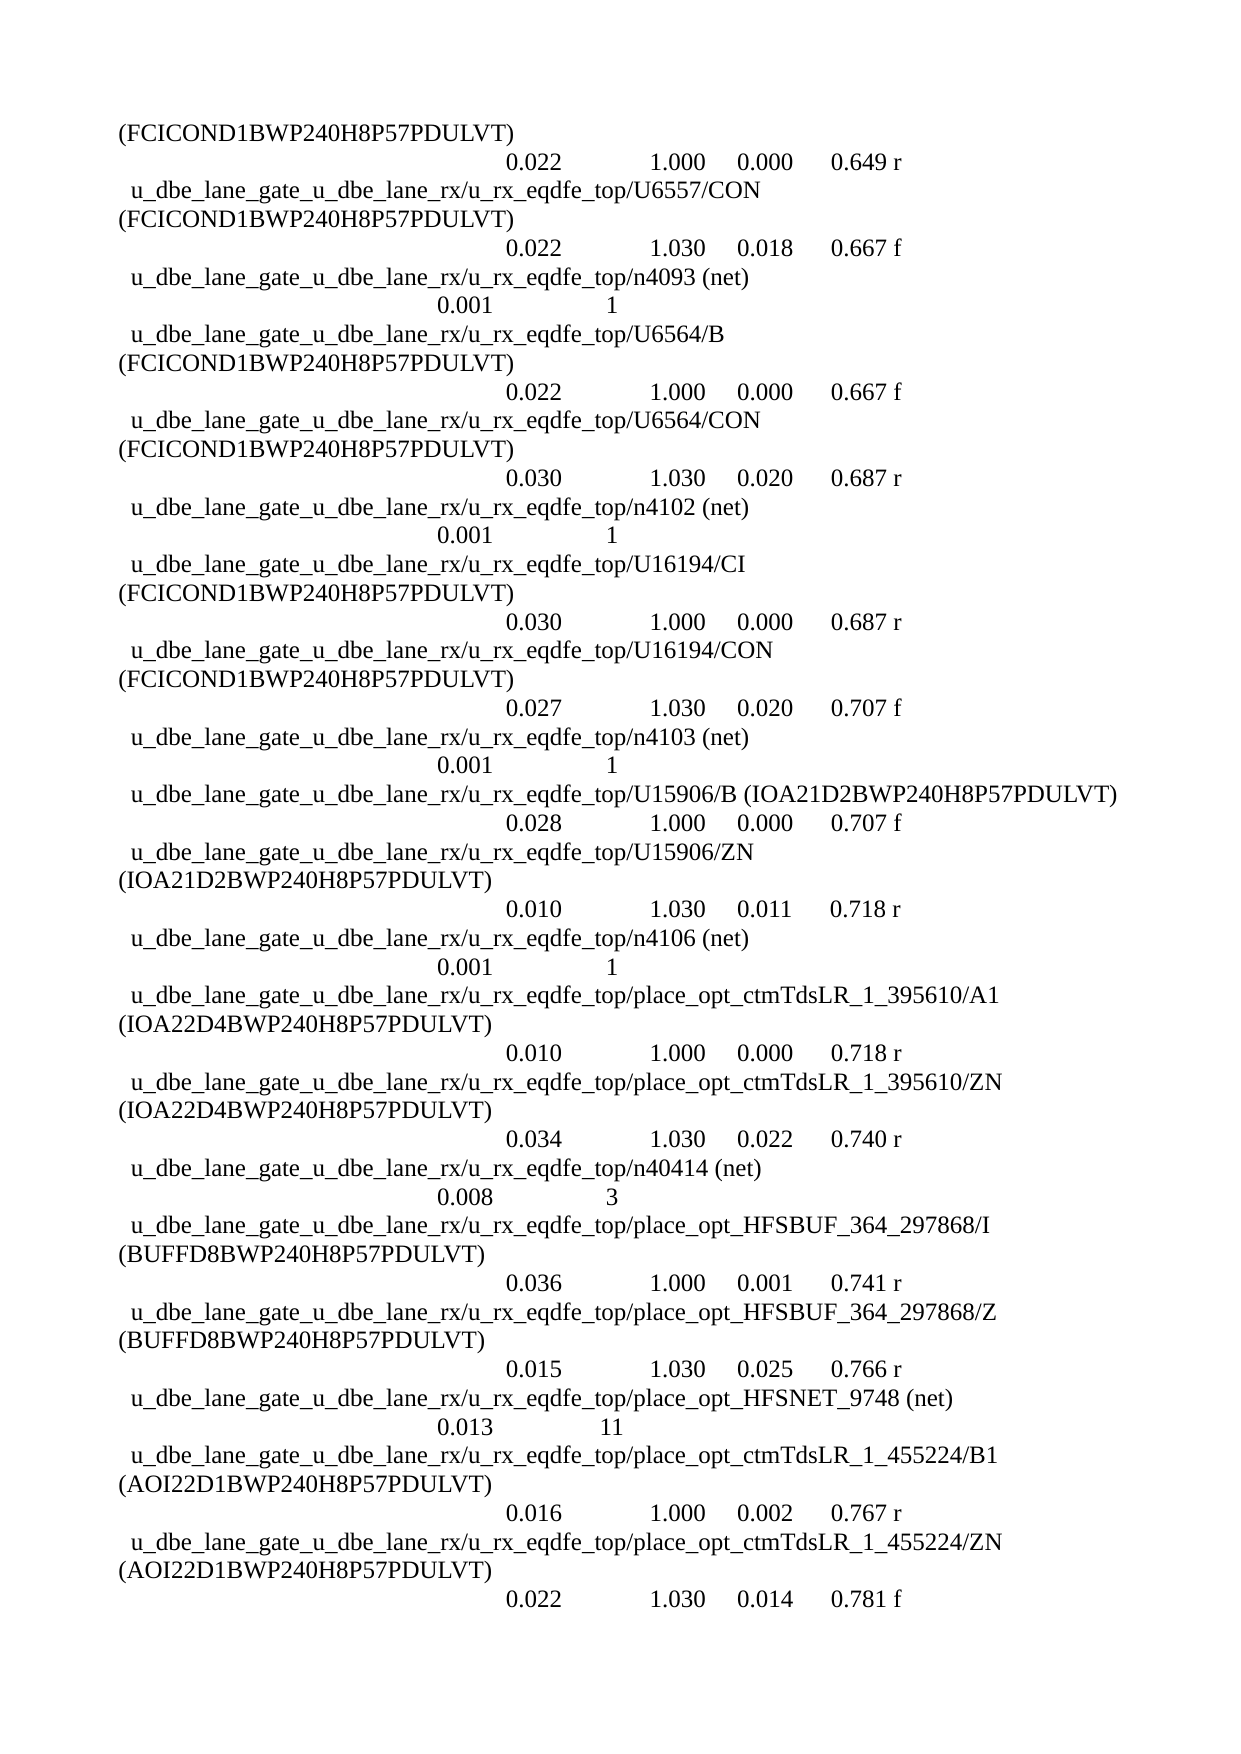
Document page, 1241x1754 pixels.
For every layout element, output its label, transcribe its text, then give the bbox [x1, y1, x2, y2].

text u_dbe_lane_gate_u_dbe_lane_rx/u_rx_eqdfe_top/U16194/CI (FCICOND1BWP240H8P57PDULVT) [118, 549, 1122, 607]
text u_dbe_lane_gate_u_dbe_lane_rx/u_rx_eqdfe_top/n4106 (net) [118, 923, 1122, 952]
text u_dbe_lane_gate_u_dbe_lane_rx/u_rx_eqdfe_top/place_opt_HFSNET_9748 (net) [118, 1383, 1122, 1412]
text u_dbe_lane_gate_u_dbe_lane_rx/u_rx_eqdfe_top/place_opt_HFSBUF_364_297868/Z (BUFFD8BWP240H8P57PDULVT) [118, 1297, 1122, 1354]
text u_dbe_lane_gate_u_dbe_lane_rx/u_rx_eqdfe_top/U16194/CON (FCICOND1BWP240H8P57PDULVT) [118, 636, 1122, 693]
text u_dbe_lane_gate_u_dbe_lane_rx/u_rx_eqdfe_top/place_opt_ctmTdsLR_1_455224/ZN (AOI22D1BWP240H8P57PDULVT) [118, 1527, 1122, 1584]
text u_dbe_lane_gate_u_dbe_lane_rx/u_rx_eqdfe_top/n4093 (net) [118, 262, 1122, 291]
text 0.022 1.030 0.014 0.781 f [118, 1584, 1122, 1613]
text u_dbe_lane_gate_u_dbe_lane_rx/u_rx_eqdfe_top/place_opt_HFSBUF_364_297868/I (BUFFD8BWP240H8P57PDULVT) [118, 1211, 1122, 1268]
text 0.015 1.030 0.025 0.766 r [118, 1354, 1122, 1383]
text 0.008 3 [118, 1182, 1122, 1211]
text 0.001 1 [118, 952, 1122, 981]
text 0.022 1.030 0.018 0.667 f [118, 233, 1122, 262]
text 0.001 1 [118, 751, 1122, 779]
text u_dbe_lane_gate_u_dbe_lane_rx/u_rx_eqdfe_top/U6557/CON (FCICOND1BWP240H8P57PDULVT) [118, 176, 1122, 233]
text u_dbe_lane_gate_u_dbe_lane_rx/u_rx_eqdfe_top/U6564/CON (FCICOND1BWP240H8P57PDULVT) [118, 406, 1122, 463]
text u_dbe_lane_gate_u_dbe_lane_rx/u_rx_eqdfe_top/n4103 (net) [118, 722, 1122, 751]
text (FCICOND1BWP240H8P57PDULVT) [118, 118, 1122, 147]
text u_dbe_lane_gate_u_dbe_lane_rx/u_rx_eqdfe_top/place_opt_ctmTdsLR_1_395610/A1 (IOA22D4BWP240H8P57PDULVT) [118, 981, 1122, 1038]
text 0.001 1 [118, 291, 1122, 319]
text 0.010 1.000 0.000 0.718 r [118, 1038, 1122, 1067]
text 0.034 1.030 0.022 0.740 r [118, 1124, 1122, 1153]
text u_dbe_lane_gate_u_dbe_lane_rx/u_rx_eqdfe_top/U6564/B (FCICOND1BWP240H8P57PDULVT) [118, 319, 1122, 377]
text u_dbe_lane_gate_u_dbe_lane_rx/u_rx_eqdfe_top/place_opt_ctmTdsLR_1_395610/ZN (IOA22D4BWP240H8P57PDULVT) [118, 1067, 1122, 1124]
text u_dbe_lane_gate_u_dbe_lane_rx/u_rx_eqdfe_top/n4102 (net) [118, 492, 1122, 521]
text 0.001 1 [118, 521, 1122, 549]
text 0.016 1.000 0.002 0.767 r [118, 1498, 1122, 1527]
text u_dbe_lane_gate_u_dbe_lane_rx/u_rx_eqdfe_top/place_opt_ctmTdsLR_1_455224/B1 (AOI22D1BWP240H8P57PDULVT) [118, 1441, 1122, 1498]
text 0.022 1.000 0.000 0.667 f [118, 377, 1122, 406]
text 0.022 1.000 0.000 0.649 r [118, 147, 1122, 176]
text 0.030 1.030 0.020 0.687 r [118, 463, 1122, 492]
text u_dbe_lane_gate_u_dbe_lane_rx/u_rx_eqdfe_top/U15906/B (IOA21D2BWP240H8P57PDULVT) [118, 779, 1122, 808]
text 0.036 1.000 0.001 0.741 r [118, 1268, 1122, 1297]
text 0.013 11 [118, 1412, 1122, 1441]
text u_dbe_lane_gate_u_dbe_lane_rx/u_rx_eqdfe_top/n40414 (net) [118, 1153, 1122, 1182]
text 0.030 1.000 0.000 0.687 r [118, 607, 1122, 636]
text 0.027 1.030 0.020 0.707 f [118, 693, 1122, 722]
text 0.028 1.000 0.000 0.707 f [118, 808, 1122, 837]
text 0.010 1.030 0.011 0.718 r [118, 894, 1122, 923]
text u_dbe_lane_gate_u_dbe_lane_rx/u_rx_eqdfe_top/U15906/ZN (IOA21D2BWP240H8P57PDULVT) [118, 837, 1122, 894]
